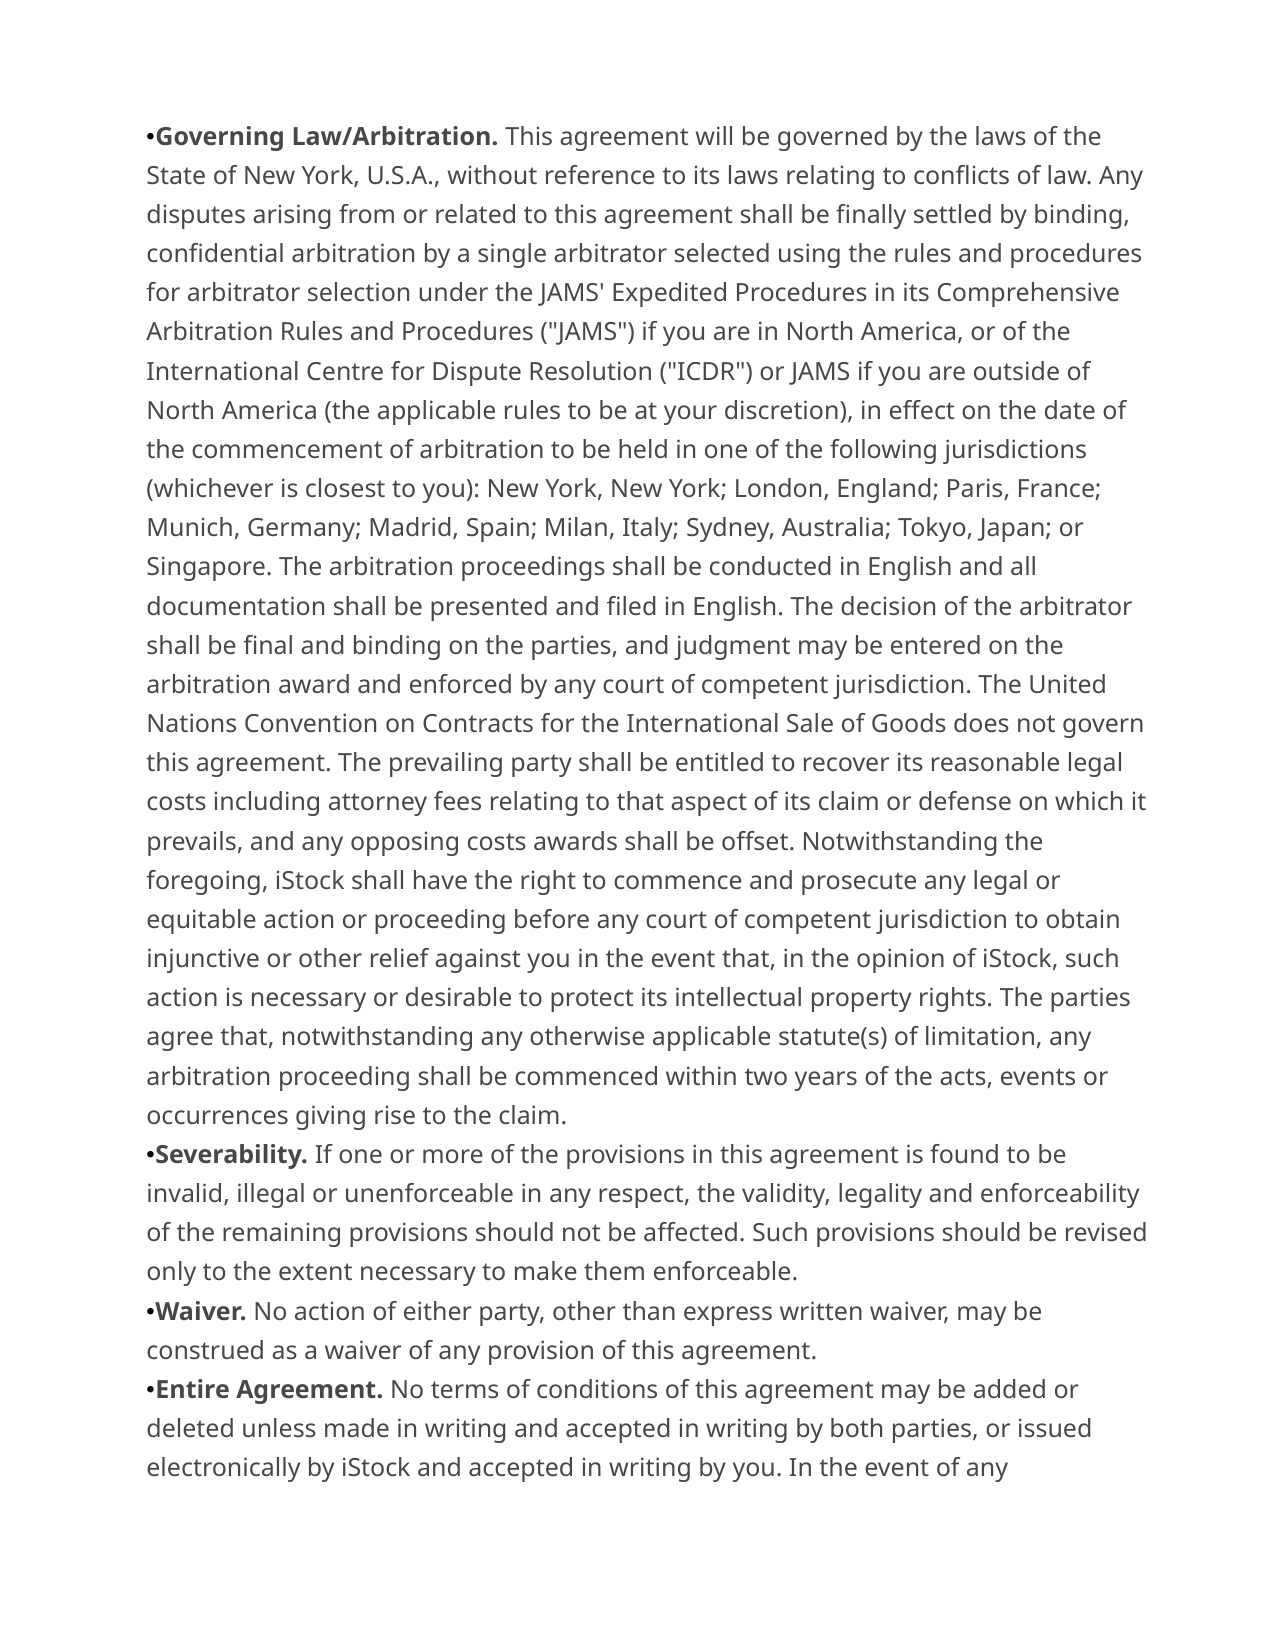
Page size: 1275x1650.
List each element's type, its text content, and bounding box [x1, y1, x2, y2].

list Severability. If one or more of the provisions in this agreement is found to be invalid, illegal or unenforceable in any respect, the validity, legality and enforceability of the remaining provisions should not be affected. Such provisions should be revised only to the extent necessary to make them enforceable. [118, 1136, 1157, 1288]
list Waiver. No action of either party, other than express written waiver, may be construed as a waiver of any provision of this agreement. [118, 1293, 1157, 1366]
list Entire Agreement. No terms of conditions of this agreement may be added or deleted unless made in writing and accepted in writing by both parties, or issued electronically by iStock and accepted in writing by you. In the event of any [118, 1371, 1157, 1484]
list Governing Law/Arbitration. This agreement will be governed by the laws of the State of New York, U.S.A., without reference to its laws relating to conflicts of law. Any disputes arising from or related to this agreement shall be finally settled by binding, confidential arbitration by a single arbitrator selected using the rules and procedures for arbitrator selection under the JAMS' Expedited Procedures in its Comprehensive Arbitration Rules and Procedures ("JAMS") if you are in North America, or of the International Centre for Dispute Resolution ("ICDR") or JAMS if you are outside of North America (the applicable rules to be at your discretion), in effect on the date of the commencement of arbitration to be held in one of the following jurisdictions (whichever is closest to you): New York, New York; London, England; Paris, France; Munich, Germany; Madrid, Spain; Milan, Italy; Sydney, Australia; Tokyo, Japan; or Singapore. The arbitration proceedings shall be conducted in English and all documentation shall be presented and filed in English. The decision of the arbitrator shall be final and binding on the parties, and judgment may be entered on the arbitration award and enforced by any court of competent jurisdiction. The United Nations Convention on Contracts for the International Sale of Goods does not govern this agreement. The prevailing party shall be entitled to recover its reasonable legal costs including attorney fees relating to that aspect of its claim or defense on which it prevails, and any opposing costs awards shall be offset. Notwithstanding the foregoing, iStock shall have the right to commence and prosecute any legal or equitable action or proceeding before any court of competent jurisdiction to obtain injunctive or other relief against you in the event that, in the opinion of iStock, such action is necessary or desirable to protect its intellectual property rights. The parties agree that, notwithstanding any otherwise applicable statute(s) of limitation, any arbitration proceeding shall be commenced within two years of the acts, events or occurrences giving rise to the claim. [118, 118, 1157, 1131]
